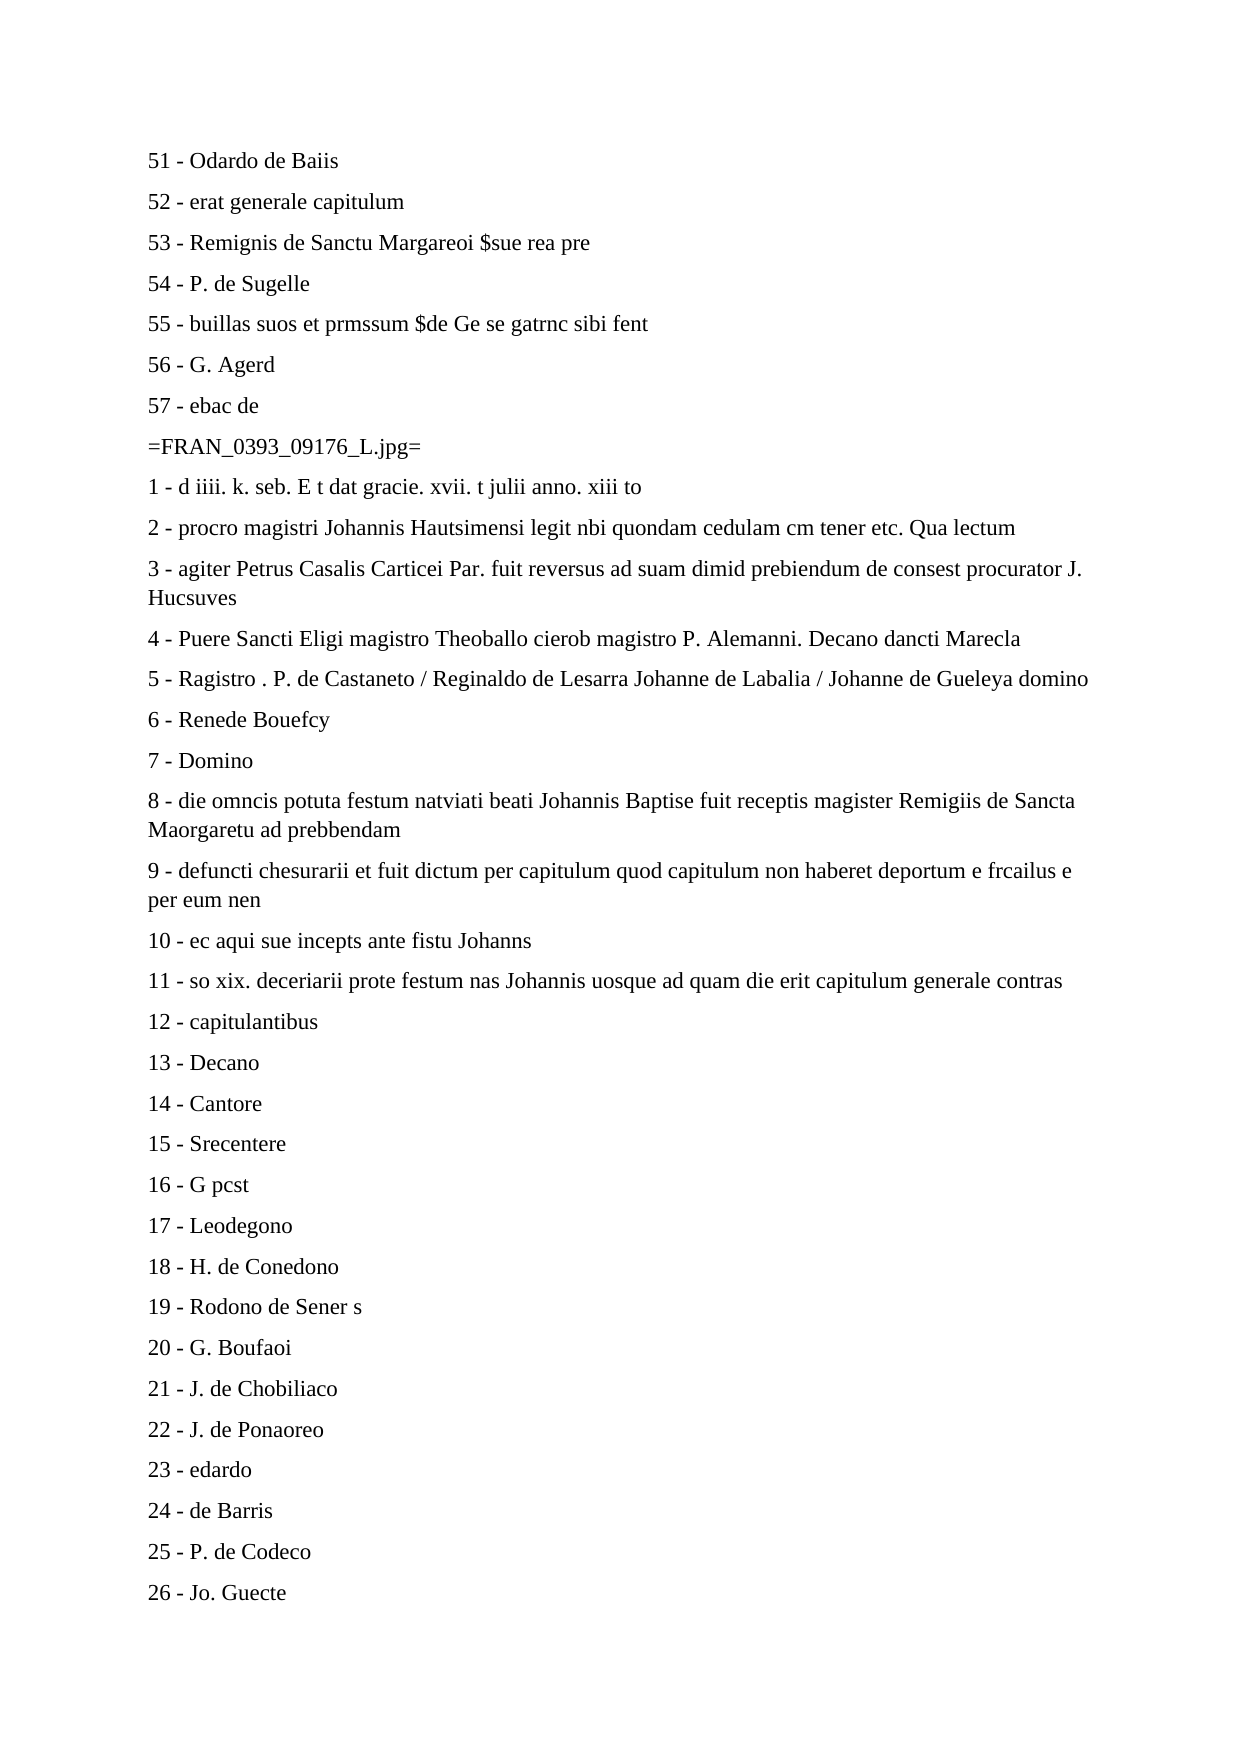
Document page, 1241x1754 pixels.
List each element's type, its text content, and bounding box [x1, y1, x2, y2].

text 3 - agiter Petrus Casalis Carticei Par. fuit reversus ad suam dimid prebiendum de consest procurator J. Hucsuves [148, 555, 1093, 610]
text 23 - edardo [148, 1456, 1093, 1483]
text 10 - ec aqui sue incepts ante fistu Johanns [148, 927, 1093, 953]
text 52 - erat generale capitulum [148, 188, 1093, 215]
text 21 - J. de Chobiliaco [148, 1375, 1093, 1401]
text 51 - Odardo de Baiis [148, 148, 1093, 174]
text 4 - Puere Sancti Eligi magistro Theoballo cierob magistro P. Alemanni. Decano dancti Marecla [148, 624, 1093, 651]
text 8 - die omncis potuta festum natviati beati Johannis Baptise fuit receptis magister Remigiis de Sancta Maorgaretu ad prebbendam [148, 787, 1093, 843]
text 55 - buillas suos et prmssum $de Ge se gatrnc sibi fent [148, 311, 1093, 337]
text 54 - P. de Sugelle [148, 270, 1093, 296]
text 1 - d iiii. k. seb. E t dat gracie. xvii. t julii anno. xiii to [148, 473, 1093, 500]
text 7 - Domino [148, 747, 1093, 773]
text 2 - procro magistri Johannis Hautsimensi legit nbi quondam cedulam cm tener etc. Qua lectum [148, 514, 1093, 541]
text 16 - G pcst [148, 1171, 1093, 1198]
text 6 - Renede Bouefcy [148, 706, 1093, 732]
text 53 - Remignis de Sanctu Margareoi $sue rea pre [148, 229, 1093, 255]
text 22 - J. de Ponaoreo [148, 1416, 1093, 1442]
text 12 - capitulantibus [148, 1008, 1093, 1035]
text 19 - Rodono de Sener s [148, 1293, 1093, 1320]
text 57 - ebac de [148, 392, 1093, 418]
text 20 - G. Boufaoi [148, 1334, 1093, 1361]
text 24 - de Barris [148, 1497, 1093, 1523]
text 11 - so xix. deceriarii prote festum nas Johannis uosque ad quam die erit capitulum generale contras [148, 968, 1093, 994]
text 25 - P. de Codeco [148, 1538, 1093, 1564]
text 18 - H. de Conedono [148, 1253, 1093, 1279]
text 17 - Leodegono [148, 1212, 1093, 1238]
text 14 - Cantore [148, 1090, 1093, 1116]
text =FRAN_0393_09176_L.jpg= [148, 433, 1093, 459]
text 26 - Jo. Guecte [148, 1578, 1093, 1605]
text 15 - Srecentere [148, 1131, 1093, 1157]
text 13 - Decano [148, 1049, 1093, 1075]
text 9 - defuncti chesurarii et fuit dictum per capitulum quod capitulum non haberet deportum e frcailus e per eum nen [148, 857, 1093, 912]
text 5 - Ragistro . P. de Castaneto / Reginaldo de Lesarra Johanne de Labalia / Johanne de Gueleya domino [148, 665, 1093, 692]
text 56 - G. Agerd [148, 351, 1093, 378]
